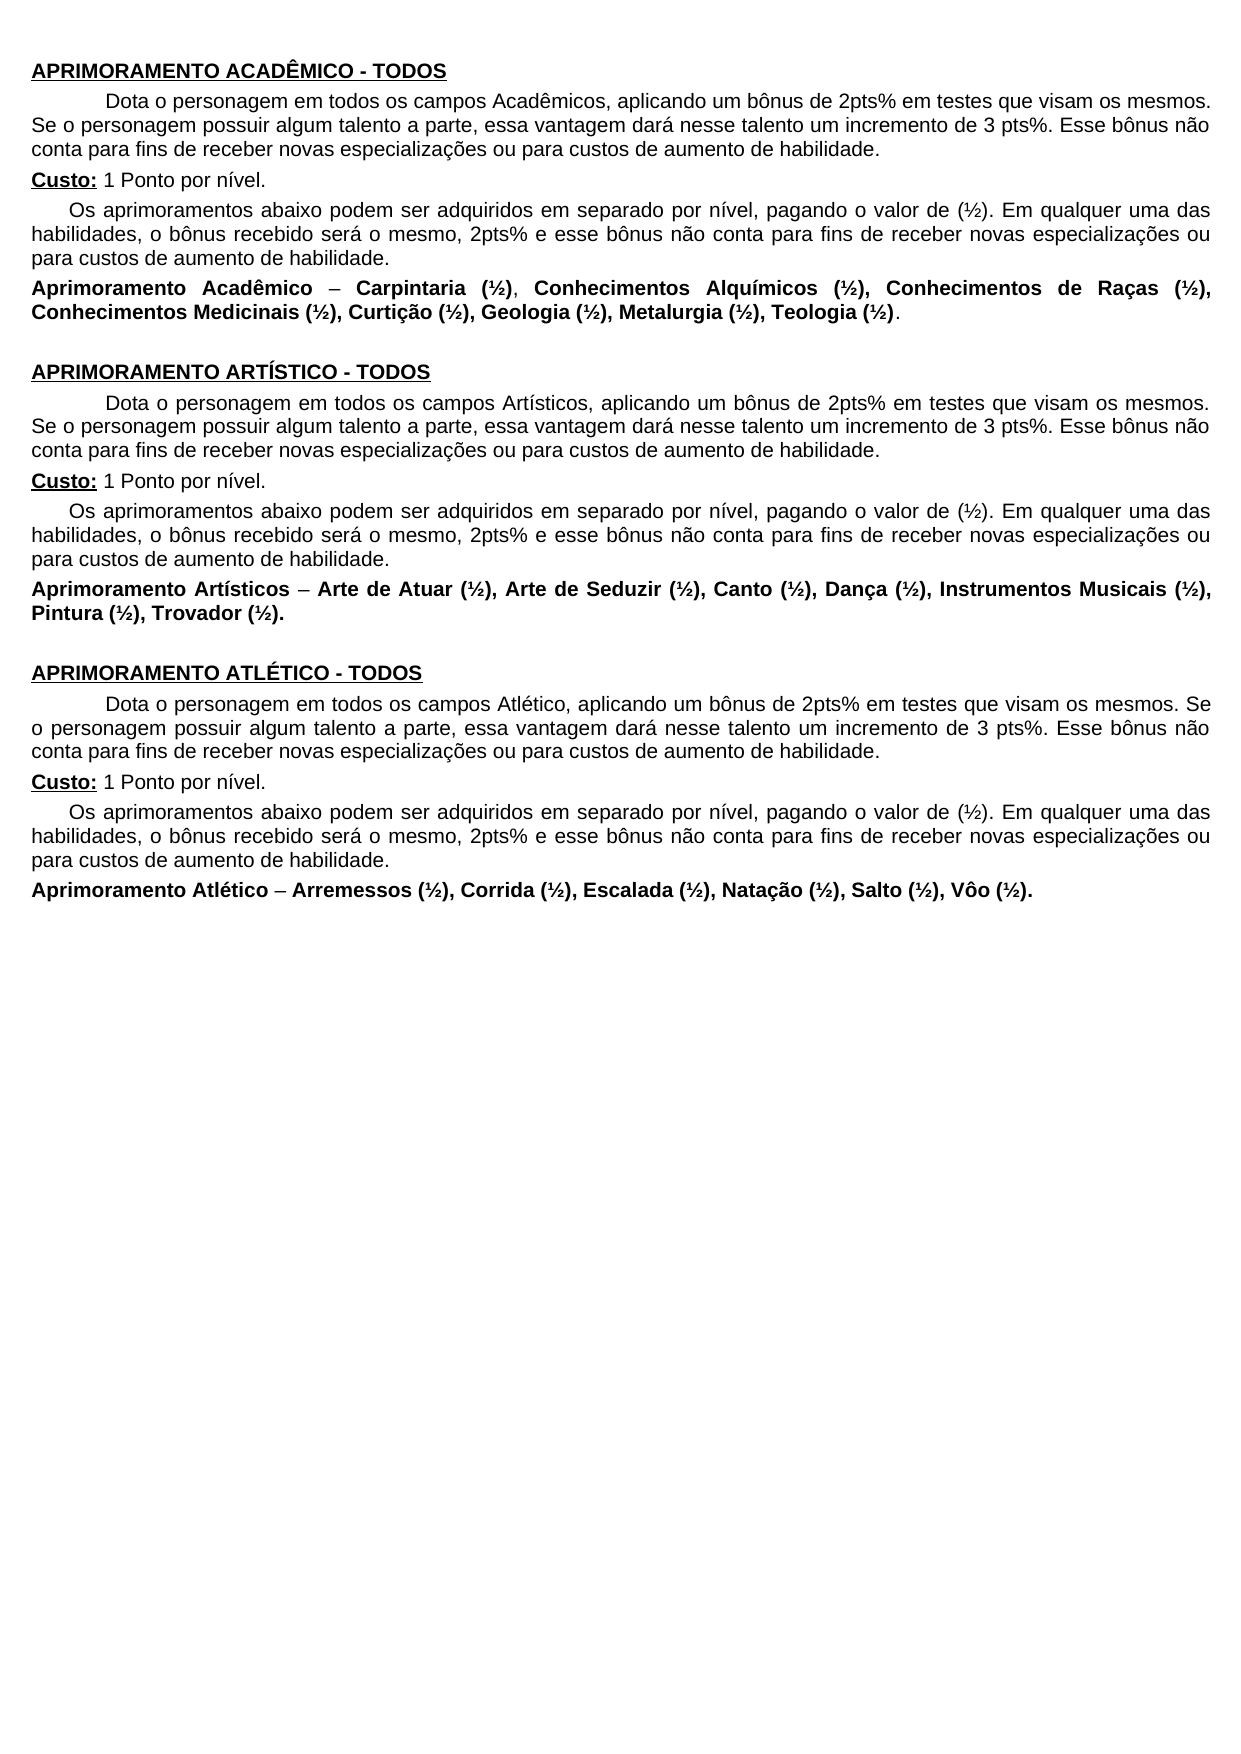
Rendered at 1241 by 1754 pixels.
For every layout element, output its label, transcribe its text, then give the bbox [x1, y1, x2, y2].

text Aprimoramento Atlético – Arremessos (½), Corrida (½), Escalada (½), Natação (½), Salto (½), Vôo (½). [31, 878, 1212, 902]
text Aprimoramento Acadêmico – Carpintaria (½), Conhecimentos Alquímicos (½), Conhecimentos de Raças (½), Conhecimentos Medicinais (½), Curtição (½), Geologia (½), Metalurgia (½), Teologia (½). [31, 276, 1212, 324]
text Aprimoramento Artísticos – Arte de Atuar (½), Arte de Seduzir (½), Canto (½), Dança (½), Instrumentos Musicais (½), Pintura (½), Trovador (½). [31, 577, 1212, 625]
text Os aprimoramentos abaixo podem ser adquiridos em separado por nível, pagando o valor de (½). Em qualquer uma das habilidades, o bônus recebido será o mesmo, 2pts% e esse bônus não conta para fins de receber novas especializações ou para custos de aumento de habilidade. [31, 800, 1212, 872]
text Os aprimoramentos abaixo podem ser adquiridos em separado por nível, pagando o valor de (½). Em qualquer uma das habilidades, o bônus recebido será o mesmo, 2pts% e esse bônus não conta para fins de receber novas especializações ou para custos de aumento de habilidade. [31, 198, 1212, 269]
text APRIMORAMENTO ARTÍSTICO - TODOS [31, 360, 1212, 384]
text Custo: 1 Ponto por nível. [31, 167, 1212, 191]
text APRIMORAMENTO ACADÊMICO - TODOS [31, 59, 1212, 83]
text Custo: 1 Ponto por nível. [31, 769, 1212, 793]
text Dota o personagem em todos os campos Artísticos, aplicando um bônus de 2pts% em testes que visam os mesmos. Se o personagem possuir algum talento a parte, essa vantagem dará nesse talento um incremento de 3 pts%. Esse bônus não conta para fins de receber novas especializações ou para custos de aumento de habilidade. [31, 390, 1212, 462]
text Os aprimoramentos abaixo podem ser adquiridos em separado por nível, pagando o valor de (½). Em qualquer uma das habilidades, o bônus recebido será o mesmo, 2pts% e esse bônus não conta para fins de receber novas especializações ou para custos de aumento de habilidade. [31, 499, 1212, 571]
text Custo: 1 Ponto por nível. [31, 468, 1212, 492]
text Dota o personagem em todos os campos Acadêmicos, aplicando um bônus de 2pts% em testes que visam os mesmos. Se o personagem possuir algum talento a parte, essa vantagem dará nesse talento um incremento de 3 pts%. Esse bônus não conta para fins de receber novas especializações ou para custos de aumento de habilidade. [31, 89, 1212, 161]
text Dota o personagem em todos os campos Atlético, aplicando um bônus de 2pts% em testes que visam os mesmos. Se o personagem possuir algum talento a parte, essa vantagem dará nesse talento um incremento de 3 pts%. Esse bônus não conta para fins de receber novas especializações ou para custos de aumento de habilidade. [31, 691, 1212, 763]
text APRIMORAMENTO ATLÉTICO - TODOS [31, 661, 1212, 685]
